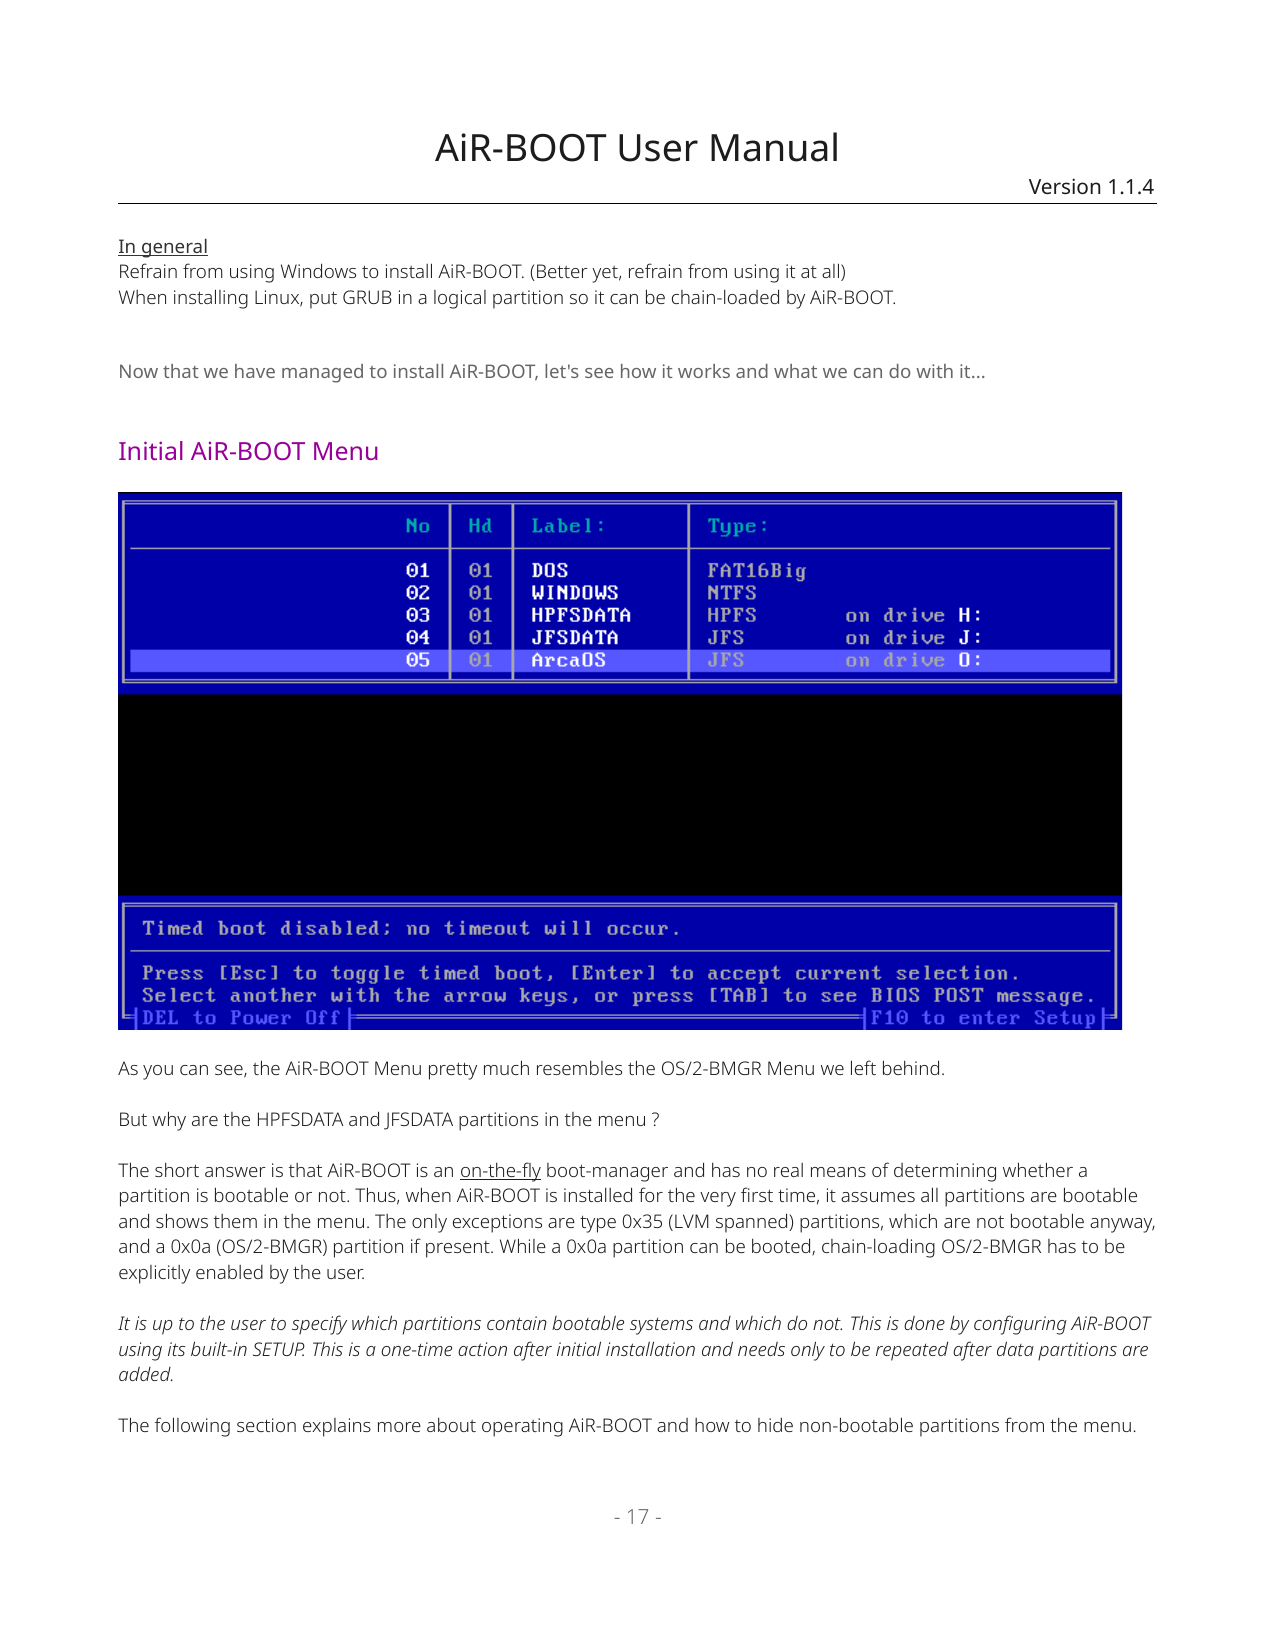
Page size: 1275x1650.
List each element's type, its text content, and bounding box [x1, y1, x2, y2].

picture [118, 492, 1123, 1030]
text Refrain from using Windows to install AiR-BOOT. (Better yet, refrain from using it at all) When installing Linux, put GRUB in a logical partition so it can be chain-loaded by AiR-BOOT. [118, 258, 1157, 309]
subtitle Initial AiR-BOOT Menu [118, 433, 1157, 467]
subtitle In general [118, 233, 1157, 258]
text Now that we have managed to install AiR-BOOT, let's see how it works and what we can do with it... [118, 359, 1157, 384]
text As you can see, the AiR-BOOT Menu pretty much resembles the OS/2-BMGR Menu we left behind. But why are the HPFSDATA and JFSDATA partitions in the menu ? The short answer is that AiR-BOOT is an on-the-fly boot-manager and has no real means of determining whether a partition is bootable or not. Thus, when AiR-BOOT is installed for the very first time, it assumes all partitions are bootable and shows them in the menu. The only exceptions are type 0x35 (LVM spanned) partitions, which are not bootable anyway, and a 0x0a (OS/2-BMGR) partition if present. While a 0x0a partition can be booted, chain-loading OS/2-BMGR has to be explicitly enabled by the user. It is up to the user to specify which partitions contain bootable systems and which do not. This is done by configuring AiR-BOOT using its built-in SETUP. This is a one-time action after initial installation and needs only to be repeated after data partitions are added. The following section explains more about operating AiR-BOOT and how to hide non-bootable partitions from the menu. [118, 467, 1157, 1438]
